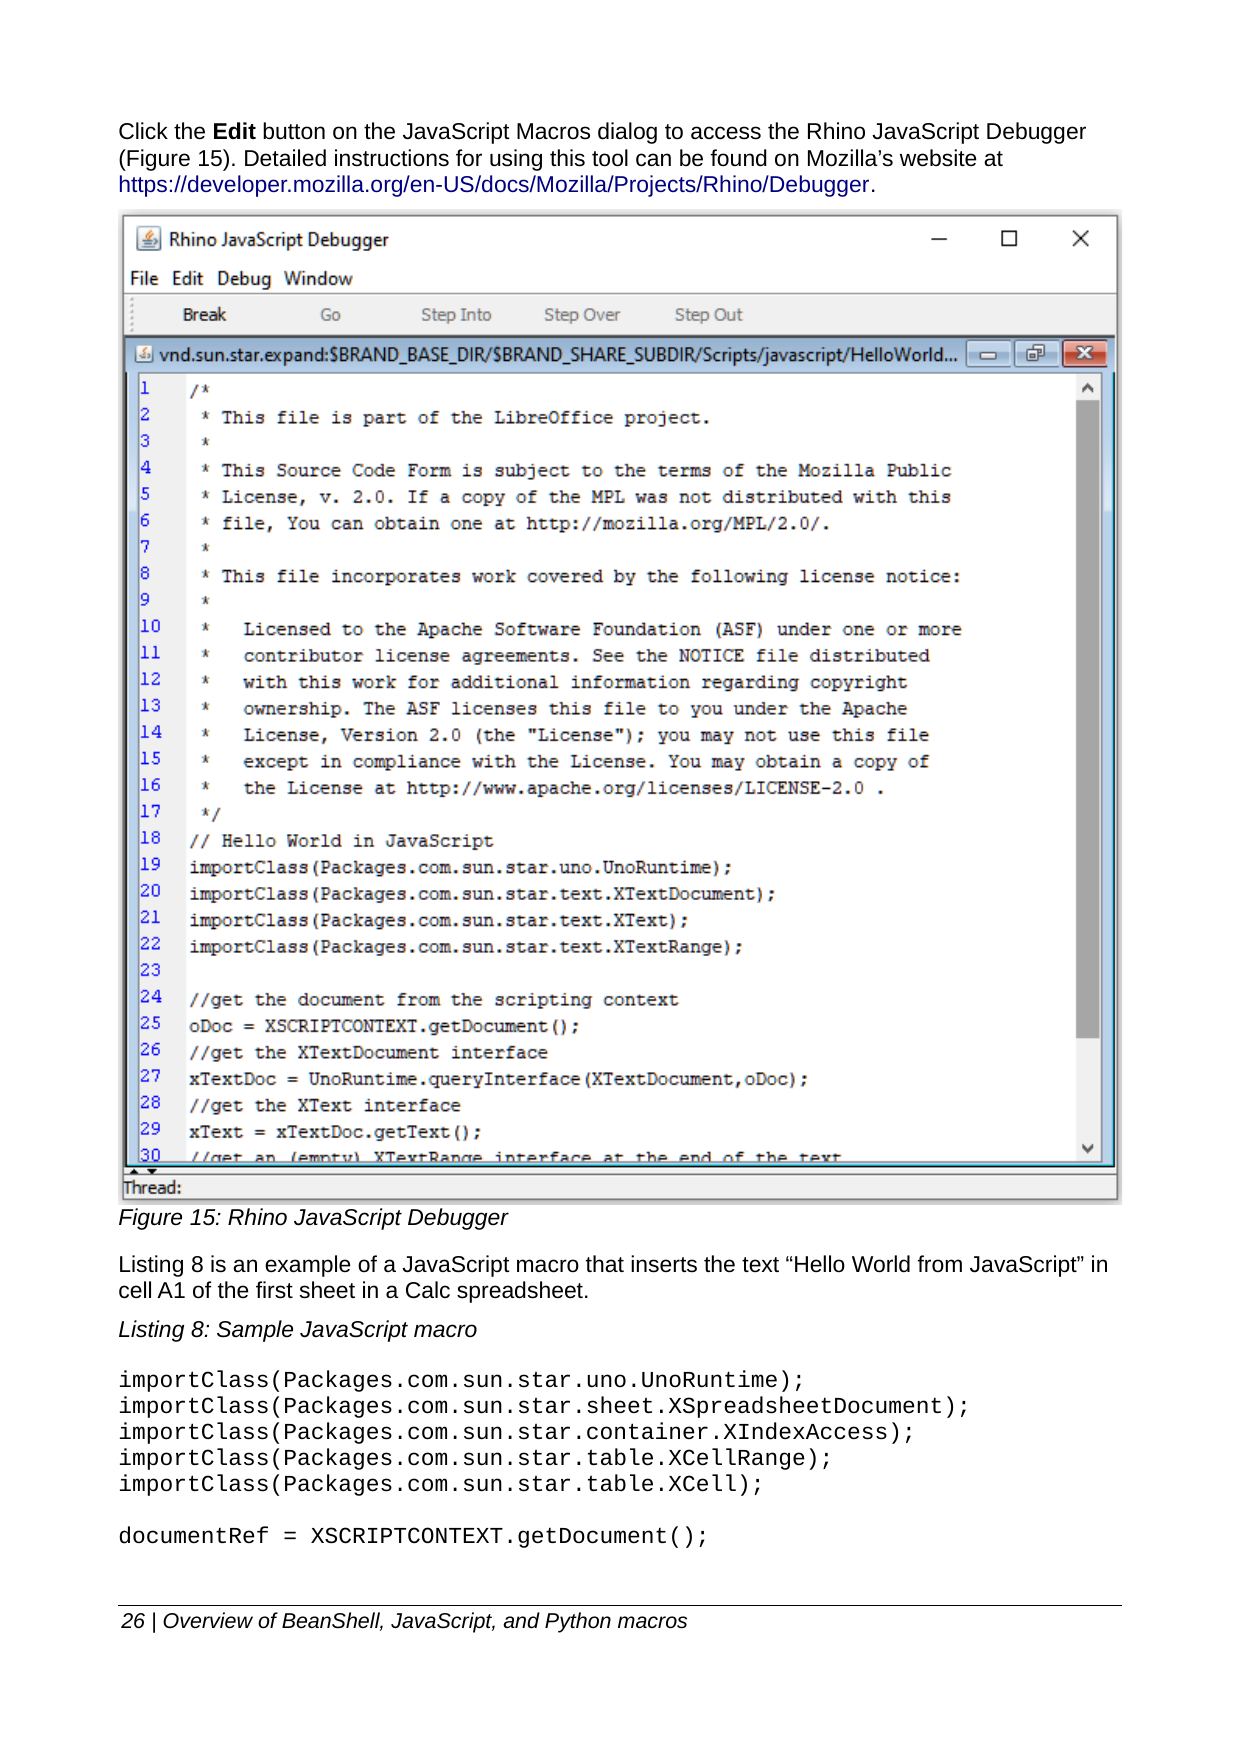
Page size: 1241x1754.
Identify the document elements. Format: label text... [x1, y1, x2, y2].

text Click the Edit button on the JavaScript Macros dialog to access the Rhino JavaScript Debugger (Figure 15). Detailed instructions for using this tool can be found on Mozilla’s website at https://developer.mozilla.org/en-US/docs/Mozilla/Projects/Rhino/Debugger. [118, 118, 1122, 197]
picture [118, 209, 1123, 1205]
text Listing 8 is an example of a JavaScript macro that inserts the text “Hello World from JavaScript” in cell A1 of the first sheet in a Calc spreadsheet. [118, 1251, 1122, 1303]
text Figure 15: Rhino JavaScript Debugger [118, 1205, 1122, 1231]
text importClass(Packages.com.sun.star.uno.UnoRuntime); importClass(Packages.com.sun.star.sheet.XSpreadsheetDocument); importClass(Packages.com.sun.star.container.XIndexAccess); importClass(Packages.com.sun.star.table.XCellRange); importClass(Packages.com.sun.star.table.XCell); documentRef = XSCRIPTCONTEXT.getDocument(); [118, 1368, 1122, 1550]
text Listing 8: Sample JavaScript macro [118, 1316, 1122, 1342]
